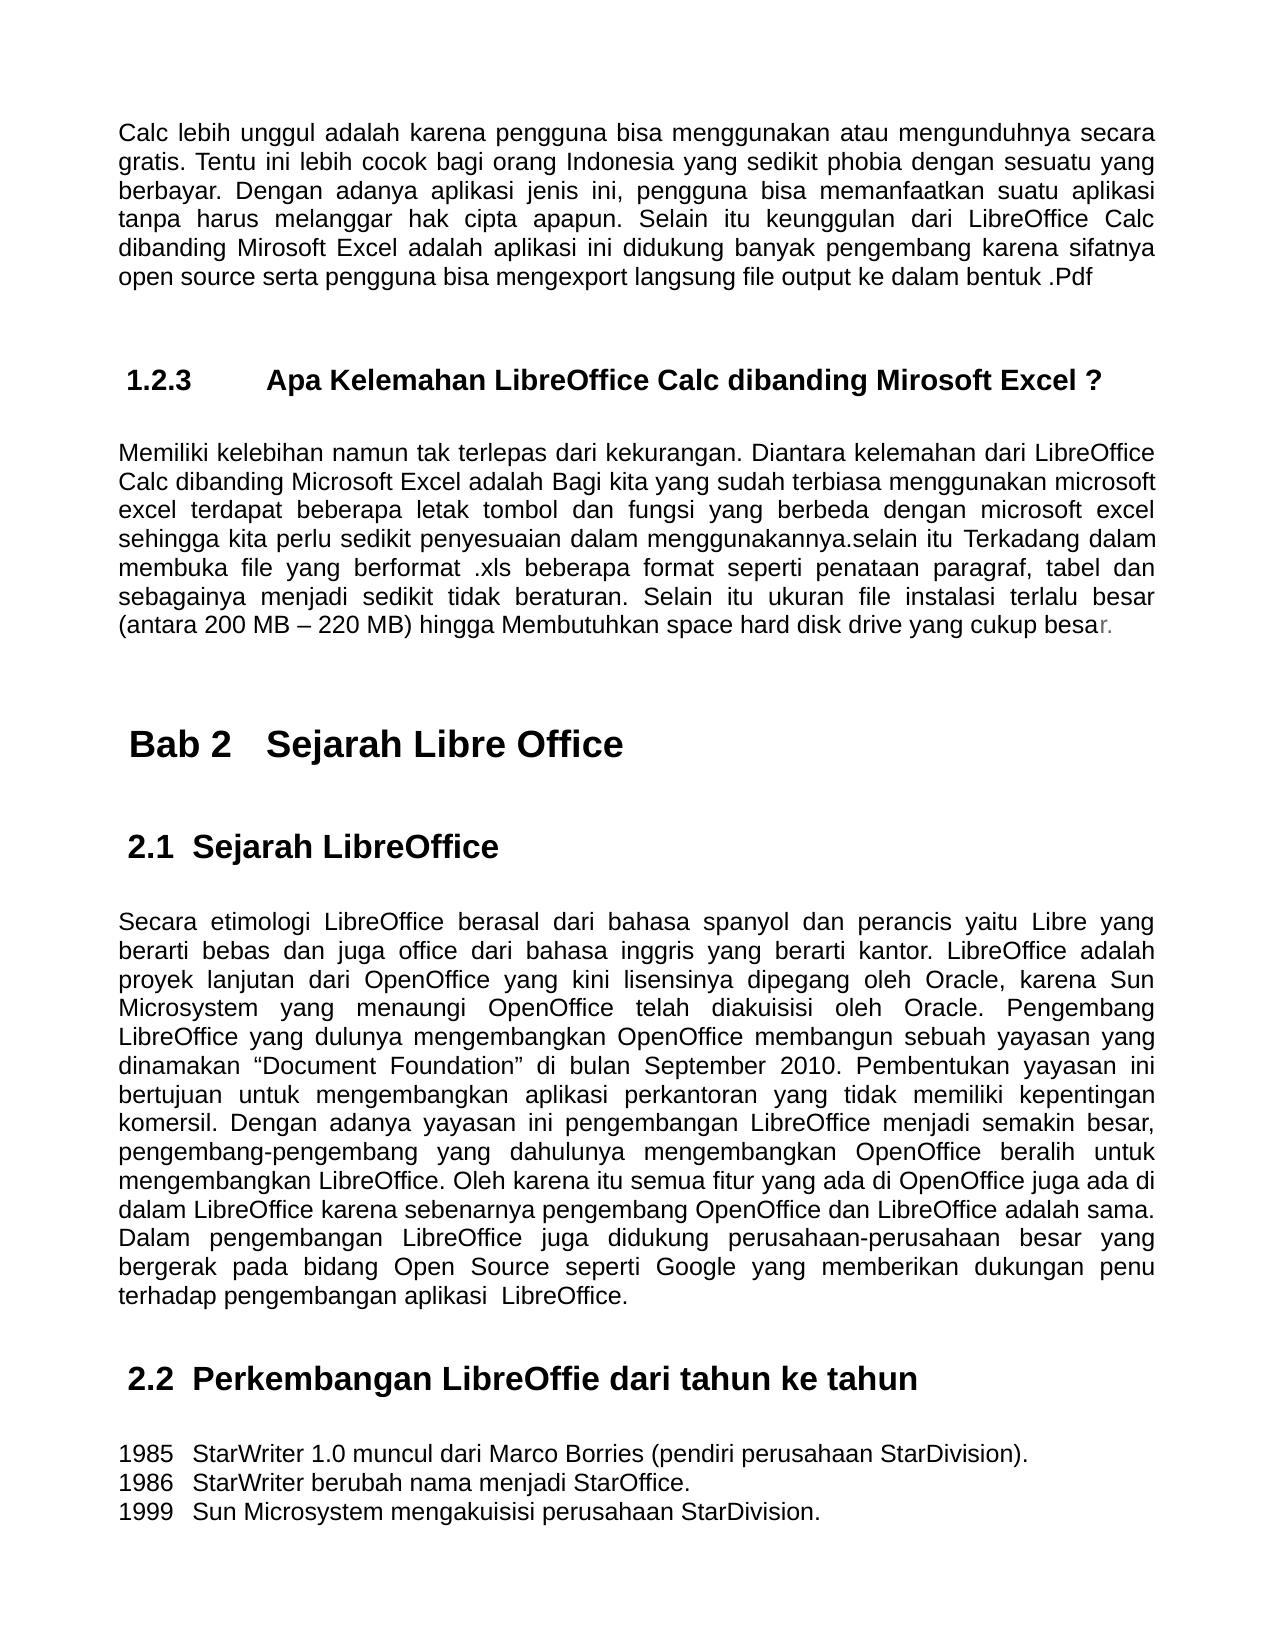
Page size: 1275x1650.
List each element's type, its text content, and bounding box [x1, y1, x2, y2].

subtitle Sejarah Libre Office [118, 721, 1157, 765]
text Secara etimologi LibreOffice berasal dari bahasa spanyol dan perancis yaitu Libre yang berarti bebas dan juga office dari bahasa inggris yang berarti kantor. LibreOffice adalah proyek lanjutan dari OpenOffice yang kini lisensinya dipegang oleh Oracle, karena Sun Microsystem yang menaungi OpenOffice telah diakuisisi oleh Oracle. Pengembang LibreOffice yang dulunya mengembangkan OpenOffice membangun sebuah yayasan yang dinamakan “Document Foundation” di bulan September 2010. Pembentukan yayasan ini bertujuan untuk mengembangkan aplikasi perkantoran yang tidak memiliki kepentingan komersil. Dengan adanya yayasan ini pengembangan LibreOffice menjadi semakin besar, pengembang-pengembang yang dahulunya mengembangkan OpenOffice beralih untuk mengembangkan LibreOffice. Oleh karena itu semua fitur yang ada di OpenOffice juga ada di dalam LibreOffice karena sebenarnya pengembang OpenOffice dan LibreOffice adalah sama. Dalam pengembangan LibreOffice juga didukung perusahaan-perusahaan besar yang bergerak pada bidang Open Source seperti Google yang memberikan dukungan penu terhadap pengembangan aplikasi LibreOffice. [118, 907, 1157, 1309]
subtitle Sejarah LibreOffice [118, 827, 1157, 866]
text Calc lebih unggul adalah karena pengguna bisa menggunakan atau mengunduhnya secara gratis. Tentu ini lebih cocok bagi orang Indonesia yang sedikit phobia dengan sesuatu yang berbayar. Dengan adanya aplikasi jenis ini, pengguna bisa memanfaatkan suatu aplikasi tanpa harus melanggar hak cipta apapun. Selain itu keunggulan dari LibreOffice Calc dibanding Mirosoft Excel adalah aplikasi ini didukung banyak pengembang karena sifatnya open source serta pengguna bisa mengexport langsung file output ke dalam bentuk .Pdf [118, 118, 1157, 291]
subtitle Apa Kelemahan LibreOffice Calc dibanding Mirosoft Excel ? [118, 363, 1157, 396]
subtitle Perkembangan LibreOffie dari tahun ke tahun [118, 1359, 1157, 1398]
text 1986 StarWriter berubah nama menjadi StarOffice. [118, 1468, 1157, 1497]
text Memiliki kelebihan namun tak terlepas dari kekurangan. Diantara kelemahan dari LibreOffice Calc dibanding Microsoft Excel adalah Bagi kita yang sudah terbiasa menggunakan microsoft excel terdapat beberapa letak tombol dan fungsi yang berbeda dengan microsoft excel sehingga kita perlu sedikit penyesuaian dalam menggunakannya.selain itu Terkadang dalam membuka file yang berformat .xls beberapa format seperti penataan paragraf, tabel dan sebagainya menjadi sedikit tidak beraturan. Selain itu ukuran file instalasi terlalu besar (antara 200 MB – 220 MB) hingga Membutuhkan space hard disk drive yang cukup besar. [118, 438, 1157, 639]
text 1985 StarWriter 1.0 muncul dari Marco Borries (pendiri perusahaan StarDivision). [118, 1439, 1157, 1468]
text 1999 Sun Microsystem mengakuisisi perusahaan StarDivision. [118, 1497, 1157, 1525]
